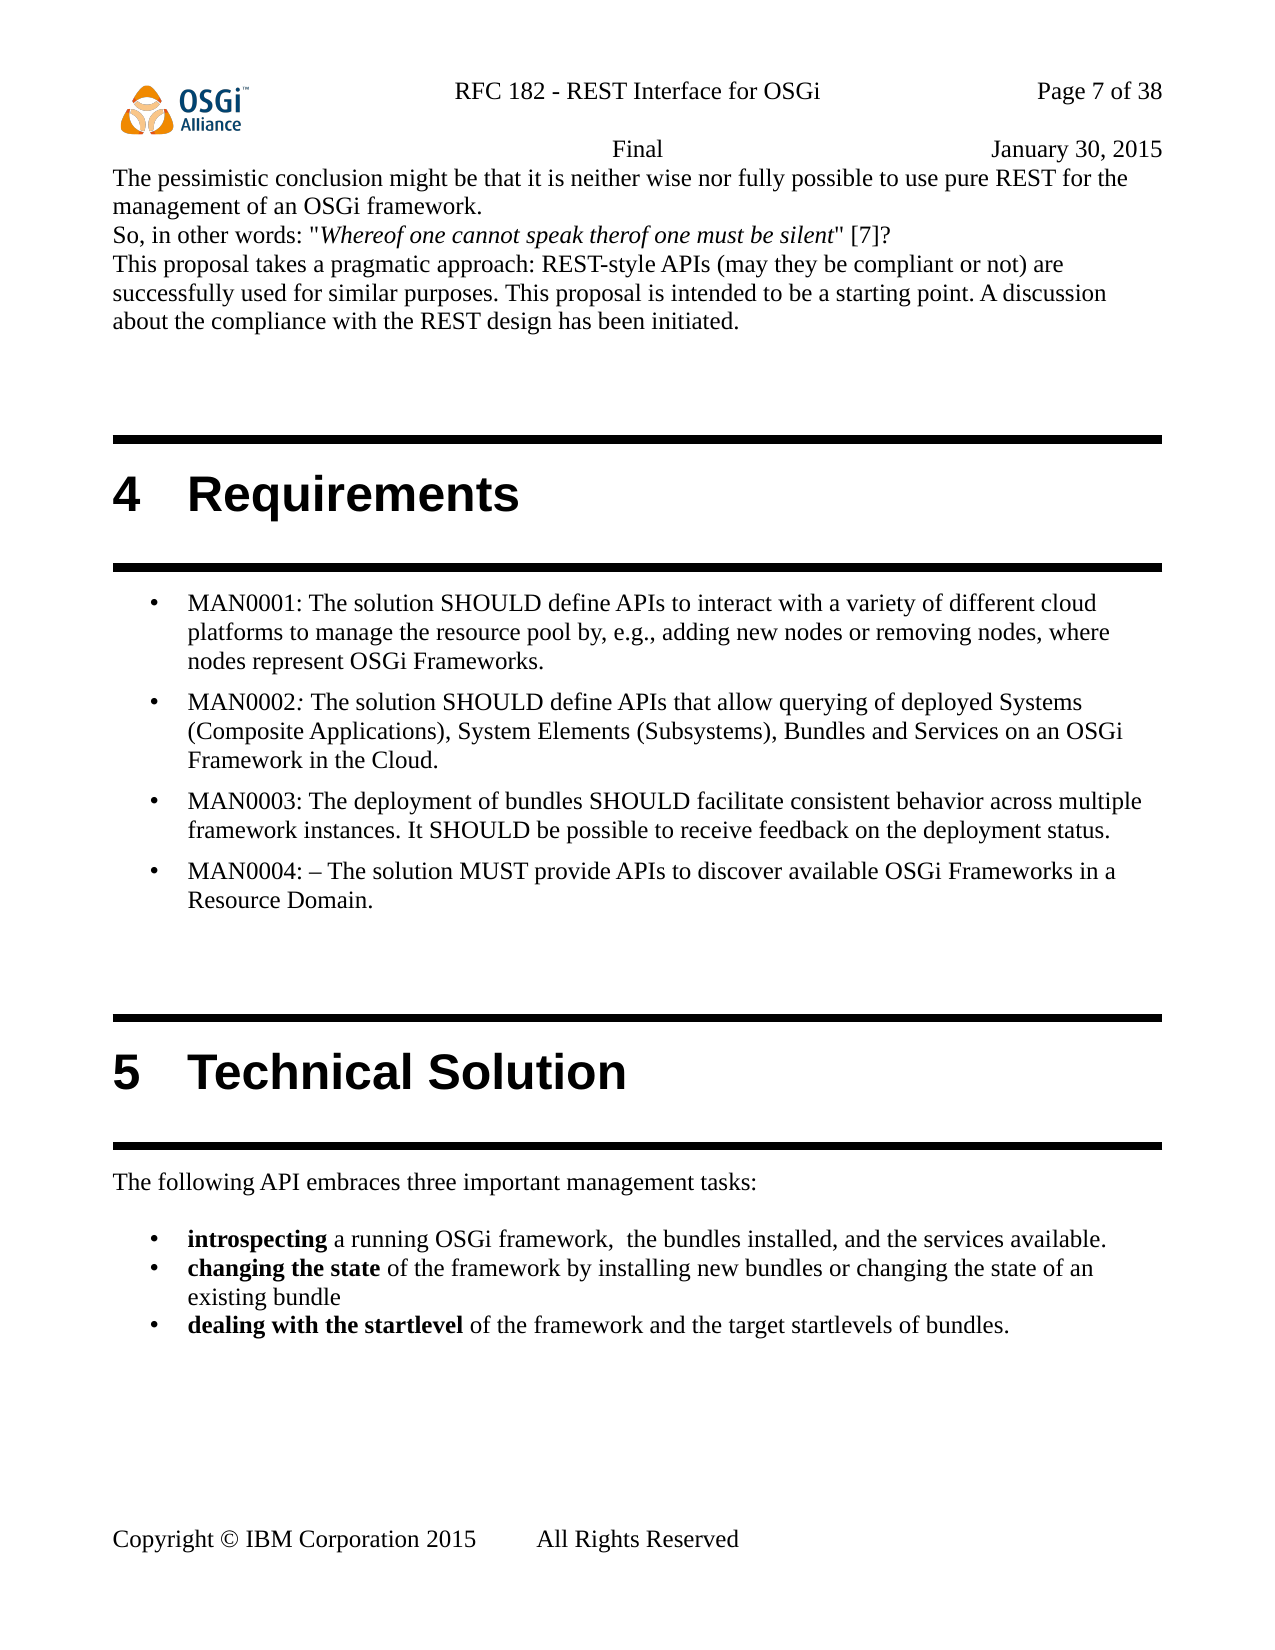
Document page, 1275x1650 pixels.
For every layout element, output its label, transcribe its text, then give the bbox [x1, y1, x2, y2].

text The following API embraces three important management tasks: [112, 1167, 1162, 1196]
text So, in other words: "Whereof one cannot speak therof one must be silent" [7].? [112, 220, 1162, 249]
list changing the state of the framework by installing new bundles or changing the state of an existing bundle [150, 1253, 1162, 1311]
subtitle Requirements [112, 436, 1162, 572]
picture [113, 78, 257, 142]
list MAN0001: The solution SHOULD define APIs to interact with a variety of different cloud platforms to manage the resource pool by, e.g., adding new nodes or removing nodes, where nodes represent OSGi Frameworks. [150, 588, 1162, 675]
text This proposal takes a pragmatic approach: REST-style APIs (may they be compliant or not) are successfully used for similar purposes. This proposal is intended to be a starting point. A discussion about the compliance with the REST design has been initiated. [112, 249, 1162, 335]
list MAN0002: The solution SHOULD define APIs that allow querying of deployed Systems (Composite Applications), System Elements (Subsystems), Bundles and Services on an OSGi Framework in the Cloud. [150, 687, 1162, 773]
list introspecting a running OSGi framework, the bundles installed, and the services available. [150, 1224, 1162, 1253]
subtitle Technical Solution [112, 1015, 1162, 1150]
list MAN0004: – The solution MUST provide APIs to discover available OSGi Frameworks in a Resource Domain. [150, 856, 1162, 913]
text The pessimistic conclusion might be that it is neither wise nor fully possible to use pure REST for the management of an OSGi framework. [112, 163, 1162, 220]
list MAN0003: The deployment of bundles SHOULD facilitate consistent behavior across multiple framework instances. It SHOULD be possible to receive feedback on the deployment status. [150, 786, 1162, 843]
list dealing with the startlevel of the framework and the target startlevels of bundles. [150, 1311, 1162, 1339]
